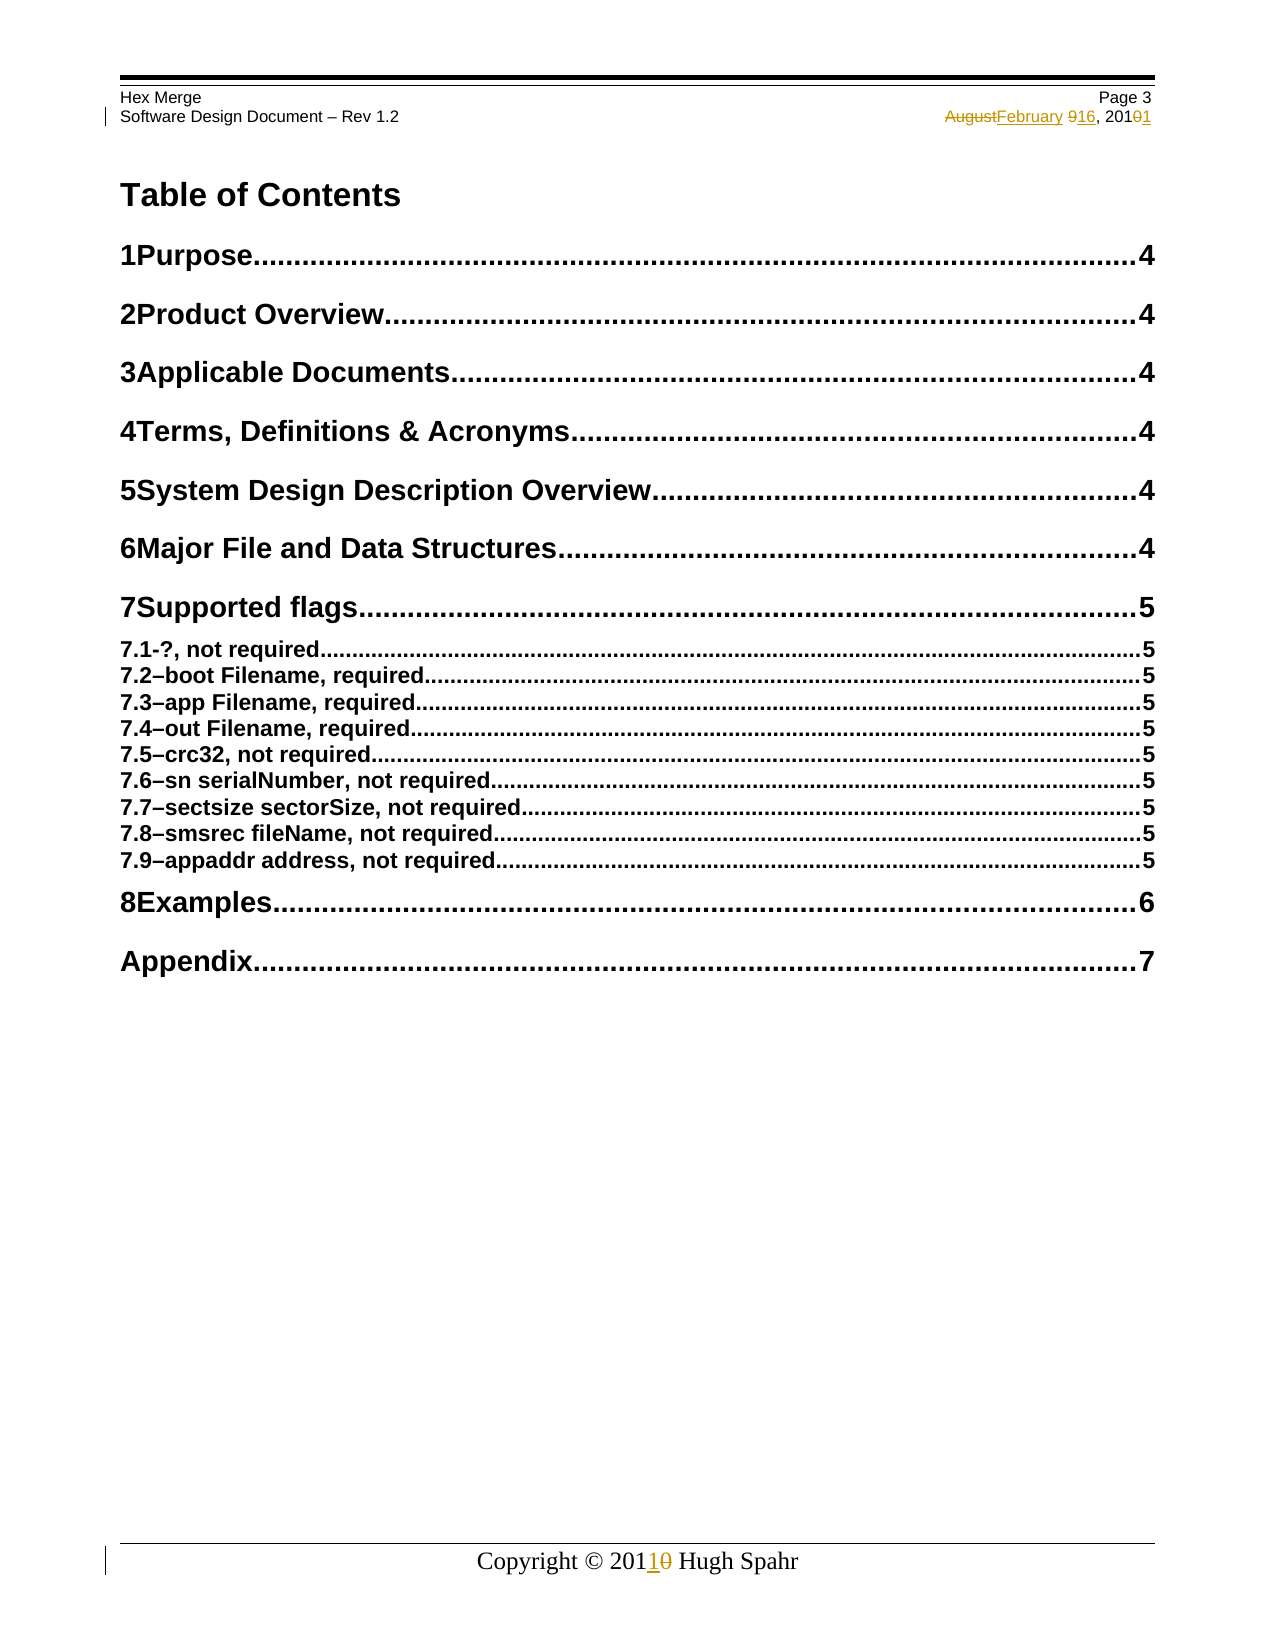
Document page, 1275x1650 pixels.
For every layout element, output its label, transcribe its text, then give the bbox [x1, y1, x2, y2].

text 7.7–sectsize sectorSize, not required 5 [120, 794, 1155, 820]
text 3Applicable Documents 4 [120, 356, 1155, 389]
subtitle Table of Contents [120, 175, 1155, 213]
text 6Major File and Data Structures 4 [120, 531, 1155, 565]
text 4Terms, Definitions & Acronyms 4 [120, 414, 1155, 448]
text 5System Design Description Overview 4 [120, 473, 1155, 506]
text 7.5–crc32, not required 5 [120, 741, 1155, 767]
text 7.6–sn serialNumber, not required 5 [120, 767, 1155, 794]
text 7.1-?, not required 5 [120, 636, 1155, 662]
text 1Purpose 4 [120, 238, 1155, 272]
text 7.3–app Filename, required 5 [120, 688, 1155, 715]
text 7Supported flags 5 [120, 590, 1155, 623]
text 8Examples 6 [120, 885, 1155, 919]
text 7.8–smsrec fileName, not required 5 [120, 820, 1155, 847]
text Appendix 7 [120, 944, 1155, 977]
text 7.4–out Filename, required 5 [120, 715, 1155, 741]
text 2Product Overview 4 [120, 297, 1155, 331]
text 7.2–boot Filename, required 5 [120, 662, 1155, 688]
text 7.9–appaddr address, not required 5 [120, 847, 1155, 873]
